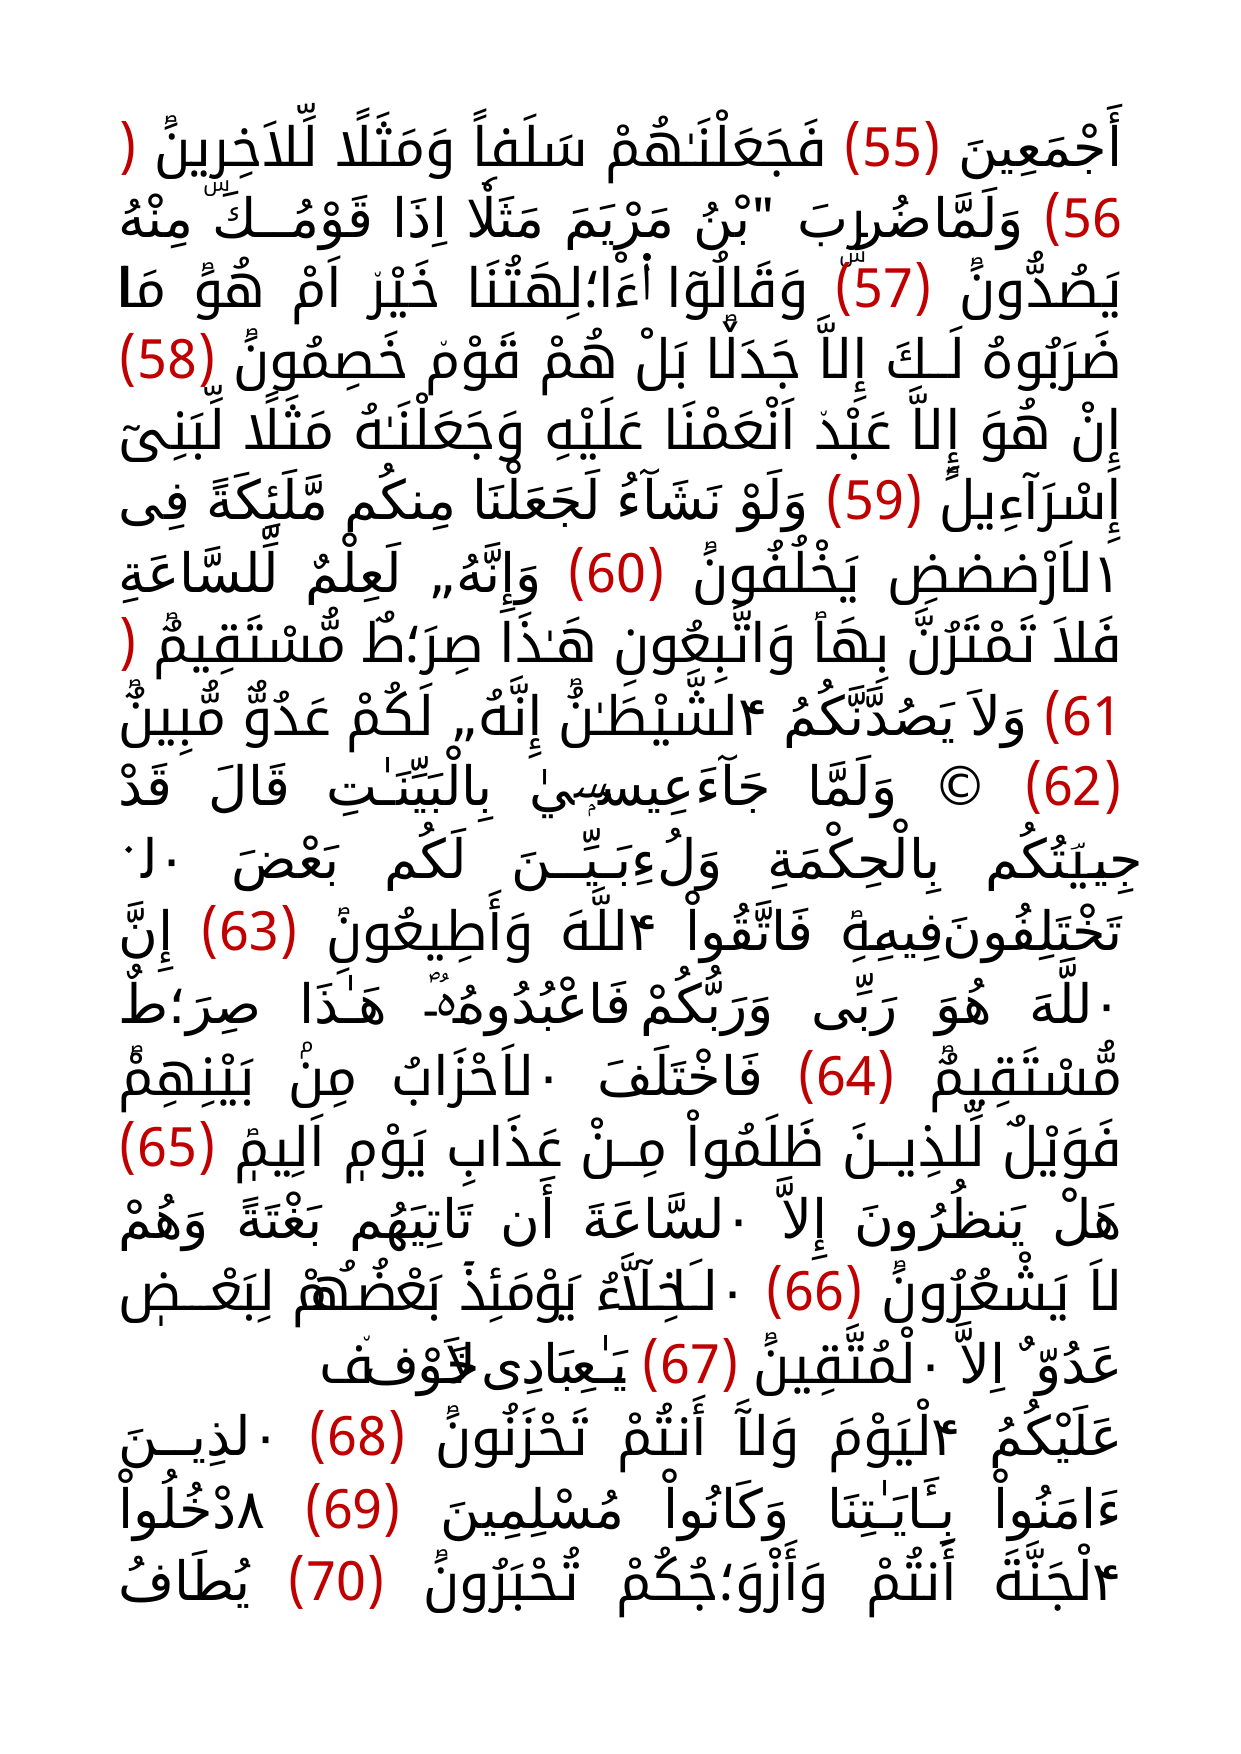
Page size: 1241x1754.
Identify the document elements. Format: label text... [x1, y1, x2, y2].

text بِسْمِ ۱للَّهِ ۱لرَّحْمَـٰنِ ۱لرَّحِيمِ حۭمِٓؐ وَالْكِتَـٰبِ ۱لْمُبِينِ (1) إِنَّا جَعَلْنَـٰهُ قُرْءَ؛ناٗ عَرَبِيّاً لَّعَلَّكُمْ تَعْقِلُونَؐ (2) وَإِنَّهُ„ فِىٓ ٱُمِّ ۱لْكِتَـٰبِ لَدَيْنَا لَعَلِــيّﹲ حَكِيم٘ؐ (3) اَفَنَضْرۣبُ عَنكُمُ ۴لذِّكْرَ صَفْحاٗ اِن كُنتُمْ قَوْماً مُّسْرۣفِينَؐ (4) وَكَمَ اَرْسَلْنَا مِن نَّبِىٓءٍ فِى ۱لاَوَّلِينَؐ (5) وَمَا يَاتِيهِم مِّن نَّبِىٓءٖ اِلاَّ كَانُواْ بِهِ” يَسْتَهْزۣءُونَؐ (6) فَأَهْلَكْنَآ أَشَدَّ مِنْهُم بَطْشاًؐ وَمَضۭيٰ مَثَــلُ ۴لاَوَّلِينَؐ (7) وَلَـئِــن سَأَلْتَهُم مَّــنْ خَلَــقَ ۰لسَّمَـٰوَ؛تِ وَالاَرْضَ لَيَقُولُــنَّ خَلَقَهُــنَّ ۰لْعَزۣيزُ ۴لْعَلِيمُؐ (8) ۴ﻟ﮲ جَعَــلَ لَكُمُ ۴لاَرْضَ مِهَـٰداً وَجَعَــلَ لَكُمْ فِيهَا سُبُلًا لَّعَلَّكُمْ تَهْتَدُونَؐ (9) ® وَاﻟ﮲ نَزَّلَ مِــنَ ۰لسَّمَآءِ مَآءَۢ بِقَدَرٍ فَأَنشَرْنَا بِهِ” بَلْدَةً مَّيْتاًؐ كَذَ؛لِــكَ تُخْرَجُونَؐ (10) وَاﻟ﮲ خَلَــقَ ۰لاَزْوَ؛جَ كُلَّهَا وَجَعَــلَ لَكُم مِّــنَ ۰لْفُلْكِ وَالاَنْعَـٰمِ مَا تَرْكَبُونَ (11) لِتَسْتَوُﹼاْ عَلَــيٰ ظُهُورۣهِ” ثُمَّ تَذْكُرُواْ نِعْمَةَ رَبِّكُمُ; إِذَا "سْتَوَيْتُمْ عَلَيْهِ وَتَقُولُواْ سُبْحَـٰنَ ۰ﻟ﮲ سَخَّرَ لَنَا هَـٰذَا وَمَا كُنَّا لَهُ„ مُقْرۣنِينَ (12) وَإِنَّـآ إِلَيٰ رَبِّنَا لَمُنقَلِبُونَؐ (13) وَجَعَلُواْ لَهُ„ مِنْ عِبَادِهِ” جُزْءاٗؐ اِنَّ ۰لِانسَـٰنَ لَكَفُورٌ مُّبِين٘ؐ (14) اَمِ 'تَّخَذَ مِمَّا يَخْلُقُ بَنَاتٍ وَأَصْفۭيٰكُم بِالْبَنِيـنَؐ (15) وَإِذَا بُشِّرَ أَحَدُهُم بِمَا ضَرَبَ لِلرَّحْمَـٰــنۣ مَثَلًا ظَلَّ وَجْهُهُ„ مُسْوَدّاً وَهُوَ كَظِيم٘ؐ (16) اَوَمَنْ يَّنشَؤُاْ فِى ۱لْحِلْيَةِ وَهُوَ فِى ۱لْخِصَامِ غَيْرُ مُبِينٍؐ (17) وَجَعَلُواْ ۴لْمَلَئِكَةَ ۰لذِينَ هُمْ عِندَ ۰لرَّحْمَـٰنِ إِنَـٰثاٗؐ اَ.شْهِدُواْ خَلْقَهُمْؐ سَتُكْتَــبُ شَهَـٰدَتُهُمْ وَيُسْـَٔلُونَؐ (18) وَقَالُواْ لَوْ شَآءَ ۰لرَّحْمَـٰــنُ مَا عَبَدْنَـٰهُمؐ مَّا لَهُم بِذَ؛لِــكَ مِنْ عِلْمٖؐ اِنْ هُمُ; إِلاَّ يَخْرُصُونَؐ (19) أَمَ —اتَيْنَـٰهُمْ كِتَـٰباً مِّن قَبْلِهِ” فَهُم بِهِ” مُسْتَمْسِكُونَؐ (20) بَــلْ قَالُوٓاْ إِنَّا وَجَدْنَآ ءَابَآءَنَا عَلَــيٰٓ ٱُمَّةٍ وَإِنَّا عَلَــيٰٓ ءَاثۭـٰرۣهِم مُّهْتَدُونَؐ (21) وَكَذَ؛لِــكَ مَآ أَرْسَلْنَا مِن قَبْلِكَ فِى قَرْيَةٍ مِّن نَّذِير۫ اِلاَّ قَالَ مُتْرَفُوهَآ إِنَّا وَجَدْنَآ ءَابَآءَنَا عَلَــيٰٓ ٱُمَّةٍ وَإِنَّا عَلَــيٰٓ ءَاثۭـٰرۣهِم مُّقْتَدُونَؐ (22) ¤ قُلَ اَوَلَوْ جِيؔتُكُم بِأَهْدۭيٰ مِمَّا وَجَدتُّمْ عَلَيْهِ ءَابَآءَكُمْؐ قَالُوٓاْ إِنَّا بِمَآ ٱُرْسِلْتُم بِهِ” كَـٰفِرُونَؐ (23) فَانتَقَمْنَا مِنْهُمْ فَانظُرْ كَيْفَ كَانَ عَـٰقِبَةُ ۴لْمُكَذِّبِينَؐ (24) وَإِذْ قَالَ إِبْرَ؛هِيمُ لَأِبِيهِ وَقَوْمِهِ“ إِنَّنِى بَرَآءٌ مِّمَّا تَعْبُدُونَ (25) إِلاَّ ۰ﻟ﮲ فَطَرَنِى فَإِنَّهُ„ سَيَهْدِينِؐ (26) وَجَعَلَهَا كَلِمَةَۢ بَاقِيَةً فِى عَقِبِهِ” لَعَلَّهُمْ يَرْجِعُونَؐ (27) بَــلْ مَتَّعْتُ هَـٰٓؤُلآَءِ وَءَابَآءَهُمْ حَتَّـيٰ جَآءَهُمُ ۴لْحَقُّ وَرَسُولٌ مُّبِينٌؐ (28) وَلَمَّا جَآءَهُمُ ۴لْحَــقُّ قَالُواْ هَـٰذَا سِحْـرٌ وَإِنَّا بِهِ” كَـٰفِرُونَؐ (29) وَقَالُواْ لَوْلاَ نُزّۣلَ هَـٰذَا ۰لْقُرْءَانُ عَلَيٰ رَجُلٍ مِّنَ ۰لْقَرْيَتَيْــنۣ عَظِيمٖؐ (30) اَهُمْ يَقْسِمُونَ رَحْمَتَ رَبِّكَؐ نَحْــنُ قَسَمْنَا بَيْنَهُم مَّعِيشَتَهُمْ فِى ۱لْحَيَوٰةِ ۱لدُّنْيۭا وَرَفَعْنَا بَعْضَهُمْ فَوْقَ بَعْضٍ دَرَجَـٰتٍ ڤِّيَتَّخِذَ بَعْضُهُم بَعْضاً سُخْرۣيّاًؐ وَرَحْمَــتُ رَبِّــكَ خَيْرٌ مِّمَّا يَجْمَعُونَؐ (31) وَلَوْلآَ أَنْ يَّكُونَ ۰لنَّاسسسُ ٱُمَّةً وَ؛حِدَةً لَّجَعَلْنَا لِمَنْ يَّكْفُرُ بِالرَّحْمَـٰنِ لِبُيُوتِهِمْ سُقُفاً مِّن فِضَّةٍ وَمَعَارۣجَ عَلَيْهَا يَظْهَرُونَ (32) وَلِبُيُوتِهِمُ; أَبْوَ؛باً وَسُرُراٗ عَلَيْهَا يَتَّكِـُٔونَ (33) وَزُخْرُفاًؐ وَإِن كُلُّ ذَ؛لِــكَ لَمَا مَتَـٰعُ ۴لْحَيَوٰةِ ۱لدُّنْيۭاؐ وَالاَخِرَةُ عِندَ رَبِّكَ لِلْمُتَّقِينَؐ (34) وَمَنْ يَّعْشُ عَن ذِكْرۣ ۱لرَّحْمَـٰــنۣ نُقَيِّــضْ لَهُ„ شَيْطَـٰناً فَهُوَ لَهُ„ قَرۣينٌؐ (35) وَإِنَّهُمْ لَيَصُدُّونَهُمْ عَـنِ ۱لسَّبِيلِ وَيَحْسِبُونَ أَنَّهُم مُّهْتَدُونَؐ (36) حَتَّيٰٓ إِذَا جَآءَ؛نَا قَالَ يَـٰلَيْتَ بَيْنِى وَبَيْنَكَ بُعْدَ ۰لْمَشْرۣقَيْنِؐ فَـبِيــسَ ۰لْقَرۣينُؐ (37) وَلَـنْ يَّنفَعَكُمُ ۴لْيَوْمَ إِذ ظَّلَمْتُمُ; أَنَّكُمْ فِى ۱لْعَذَابِ مُشْتَرۣكُونَؐ (38) أَفَأَنتَ تُسْمِعُ ۴لصُّمَّ أَوْ تَهْدِى ۱لْعُمْيَ وَمَــن كَانَ فِى ضَچَلٍ مُّبِينٍؐ (39) فَإِمَّا نَذْهَبَنَّ بِــكَ فَإِنَّا مِنْهُم مُّنتَقِمُونَ (40) أَوْ نُرۣيَنَّــكَ ۰ﻟ﮲ وَعَدْنَـٰهُمْ فَإِنَّا عَلَيْهِم مُّقْتَدِرُونَؐ (41) ® فَاسْتَمْسِــكْ بِاﻟـذِىٓ ٱُوحِيَ إِلَيْــكَؐ إِنَّــكَ عَلَيٰ صِرَ؛طٍ مُّسْتَقِيمٍؐ (42) وَإِنَّهُ„ لَذِكْرٌ لَّــكَ وَلِقَوْمِــكَؐ وَسَوْفَ تُسْـَٔلُونَؐ (43) وَسْـَٔلْ مَنَ اَرْسَلْنَا مِــن قَبْلِكَ مِن رُّسُلِنَآؐ أَجَعَلْنَا مِن دُونِ ۱لرَّحْمَـٰــنۣ ءَالِهَةً يُعْبَدُونَؐ (44) وَلَقَدَ اَرْسَلْنَا مُوسۭيٰ بِـَٔايَـٰتِنَآ إِلَيٰ فِرْعَوْنَ وَمَلْاَئِهِ” فَقَالَ إِنِّى رَسُولُ رَبِّ ۱لْعَـٰلَمِينَؐ (45) فَلَمَّا جَآءَهُم بِـَٔايَـٰتِنَآ إِذَا هُم مِّنْهَا يَضْحَكُونَؐ (46) وَمَا نُرۣيهِم مِّــنَ —ايَةٖ اِلاَّ هِيَ أَكْبَرُ مِــنُ ۷خْتِهَاؐ وَأَخَذْنَـٰهُم بِالْعَذَابِ لَعَلَّهُمْ يَرْجِعُونَؐ (47) وَقَالُواْ يَـٰٓأَيُّهَ ۰لسَّاحِرُ ۶دْعُ لَنَا رَبَّــكَ بِمَا عَهِدَ عِندَكككَ إِنَّنَا لَمُهْتَدُونَؐ (48) فَلَمَّا كَشَفْنَا عَنْهُمُ ۴لْعَذَابَ إِذَا هُمْ يَنكُثُونَؐ (49) وَنَادۭيٰ فِرْعَوْنُ فِى قَوْمِهِ” قَالَ يَـٰقَوْمِ أَلَيْـسَ لِى مُلْكُ مِصْرَ وَهَـٰذِهِ ۱لاَنْهَـٰرُ تَجْرۣى مِــن تَحْتِيَؐ أَفَلاَ تُبْصِرُونَؐ (50) أَمَ اَنَا خَيْرٌ مِّــنْ هَـٰذَا ۰ﻟ﮲ هُوَ مَهِينٌ (51) وَلاَ يَكَادُ يُبِينُؐ (52) فَلَوْلآَ ٱُلْقِــيَ عَلَيْهِ أَسَـٰوۣرَةٌ مِّن ذَهَبٖ اَوْ جَآءَ مَعَهُ ۴لْمَلَئِكَةُ مُقْتَرۣنِينَؐ (53) فَاسْتَخَفَّ قَوْمَهُ„ فَأَطَاعُوهُؐ إِنَّهُمْ كَانُواْ قَوْماً فَـٰسِقِينَؐ (54) فَلَمَّآ ءَاسَفُونَا "نتَقَمْنَا مِنْهُمْ فَأَغْرَقْنَـٰهُمُ; أَجْمَعِينَ (55) فَجَعَلْنَـٰهُمْ سَلَفاً وَمَثَلًا لِّلاَخِرۣينَؐ (56) وَلَمَّا ضُرۣبَ "بْنُ مَرْيَمَ مَثَلٗا اِذَا قَوْمُــكَ مِنْهُ يَصُدُّونَؐ (57) وَقَالُوٓاْ ءَا۬؛لِهَتُنَا خَيْر٘ اَمْ هُوَؐ مَا ضَرَبُوهُ لَــكَ إِلاَّ جَدَلٚؐا بَلْ هُمْ قَوْم٘ خَصِمُونَؐ (58) إِنْ هُوَ إِلاَّ عَبْد٘ اَنْعَمْنَا عَلَيْهِ وَجَعَلْنَـٰهُ مَثَلًا لِّبَنِىٓ إِسْرَآءِيلَؐ (59) وَلَوْ نَشَآءُ لَجَعَلْنَا مِنكُم مَّلَئِكَةً فِى ۱لاَرْضضضِ يَخْلُفُونَؐ (60) وَإِنَّهُ„ لَعِلْمٌ لِّلسَّاعَةِ فَلاَ تَمْتَرُنَّ بِهَاؐ وَاتَّبِعُونِ هَـٰذَا صِرَ؛طٌ مُّسْتَقِيمٌؐ (61) وَلاَ يَصُدَّنَّكُمُ ۴لشَّيْطَـٰنُؐ إِنَّهُ„ لَكُمْ عَدُوٌّ مُّبِينٌؐ (62) © وَلَمَّا جَآءَ عِيسۭيٰ بِالْبَيِّنَـٰتِ قَالَ قَدْ جِيؔتُكُم بِالْحِكْمَةِ وَلُءِبَـيِّــنَ لَكُم بَعْضَ ۰ﻟ﮲ تَخْتَلِفُونَ فِيهِؐ فَاتَّقُواْ ۴للَّهَ وَأَطِيعُونِؐ (63) إِنَّ ۰للَّهَ هُوَ رَبِّى وَرَبُّكُمْ فَاعْبُدُوهُؐ هَـٰذَا صِرَ؛طٌ مُّسْتَقِيمٌؐ (64) فَاخْتَلَفَ ۰لاَحْزَابُ مِنۢ بَيْنِهِمْؐ فَوَيْلٌ لِّلذِيــنَ ظَلَمُواْ مِــنْ عَذَابِ يَوْمٖ اَلِيمٖؐ (65) هَلْ يَنظُرُونَ إِلاَّ ۰لسَّاعَةَ أَن تَاتِيَهُم بَغْتَةً وَهُمْ لاَ يَشْعُرُونَؐ (66) ۰لاَخِلٓاَّءُ يَوْمَئِذٙ بَعْضُهُمْ لِبَعْــضٖ عَدُوّﹲ اِلاَّ ۰لْمُتَّقِينَؐ (67) يَـٰعِبَادِى لاَ خَوْف٘ [118, 118, 1122, 1405]
text عَلَيْكُمُ ۴لْيَوْمَ وَلآَ أَنتُمْ تَحْزَنُونَؐ (68) ۰لذِيــنَ ءَامَنُواْ بِـَٔايَـٰتِنَا وَكَانُواْ مُسْلِمِينَ (69) ۸دْخُلُواْ ۴لْجَنَّةَ أَنتُمْ وَأَزْوَ؛جُكُمْ تُحْبَرُونَؐ (70) يُطَافُ عَلَيْهِم بِصِحَافٍ مِّــن ذَهَبٍ وَأَكْوَابٍؐ وَفِيهَا مَا تَشْتَهِيهِ ۱لاَنفُسُ وَتَلَذُّ ۴لاَعْيُنُؐ وَأَنتُمْ فِيهَا خَـٰلِدُونَؐ (71) وَتِلْــكَ ۰لْجَنَّةُ ۴لتِىٓ ٱُورۣثْتُمُوهَا بِمَا كُنتُمْ تَعْمَلُونَؐ (72) لَكُمْ فِيهَا فَـٰكِهَةٌ كَثِيرَةٌ مِّنْهَا تَاكُلُونَؐ (73) إِنَّ ۰ڤْمُجْرۣمِينَ فِى عَذَابِ جَهَنَّمَ خَـٰلِدُونَؐ (74) لاَ يُفَتَّرُ عَنْهُمْ وَهُمْ فِيهِ مُبْلِسُونَؐ (75) وَمَا ظَلَمْنَـٰهُمْؐ وَچَكِــن كَانُواْ هُمُ ۴لظَّـٰلِمِينَؐ (76) وَنَادَوْاْ يَـٰمَـٰلِــكُ لِيَقْضِ عَلَيْنَا رَبُّــكَؐ قَالَ إِنَّكُم مَّـٰكِثُونَؐ (77) لَقَدْ جِيؔنَـٰكُم بِالْحَقﱢّؐ وَچَكِــنَّ أَكْثَرَكُمْ ڤِڤْحَــقّۣ كَـٰرۣهُونَؐ (78) أَمَ اَبْرَمُوٓاْ أَمْراً فَإِنَّا مُبْرۣمُونَؐ (79) أَمْ يَحْسِبُونَ أَنَّا لاَ نَسْمَعُ سِرَّهُمْ وَنَجْوۭيٰهُم بَلۭيٰؐ وَرُسُلُنَا لَدَيْهِمْ يَكْتُبُونَؐ (80) قُلِ اِن كَانَ لِلرَّحْمَـٰنِ وَلَدٌؐ فَأَنَآ أَوَّلُ ۴لْعَـٰبِدِينَؐ (81) سُبْحَـٰنَ رَبِّ ۱لسَّمَـٰوَ؛تِ وَالاَرْضِ رَبِّ ۱لْعَرْشِ عَمَّا يَصِفُونَؐ (82) فَذَرْهُمْ يَخُوضُواْ وَيَلْعَبُواْ [118, 1405, 1122, 1622]
